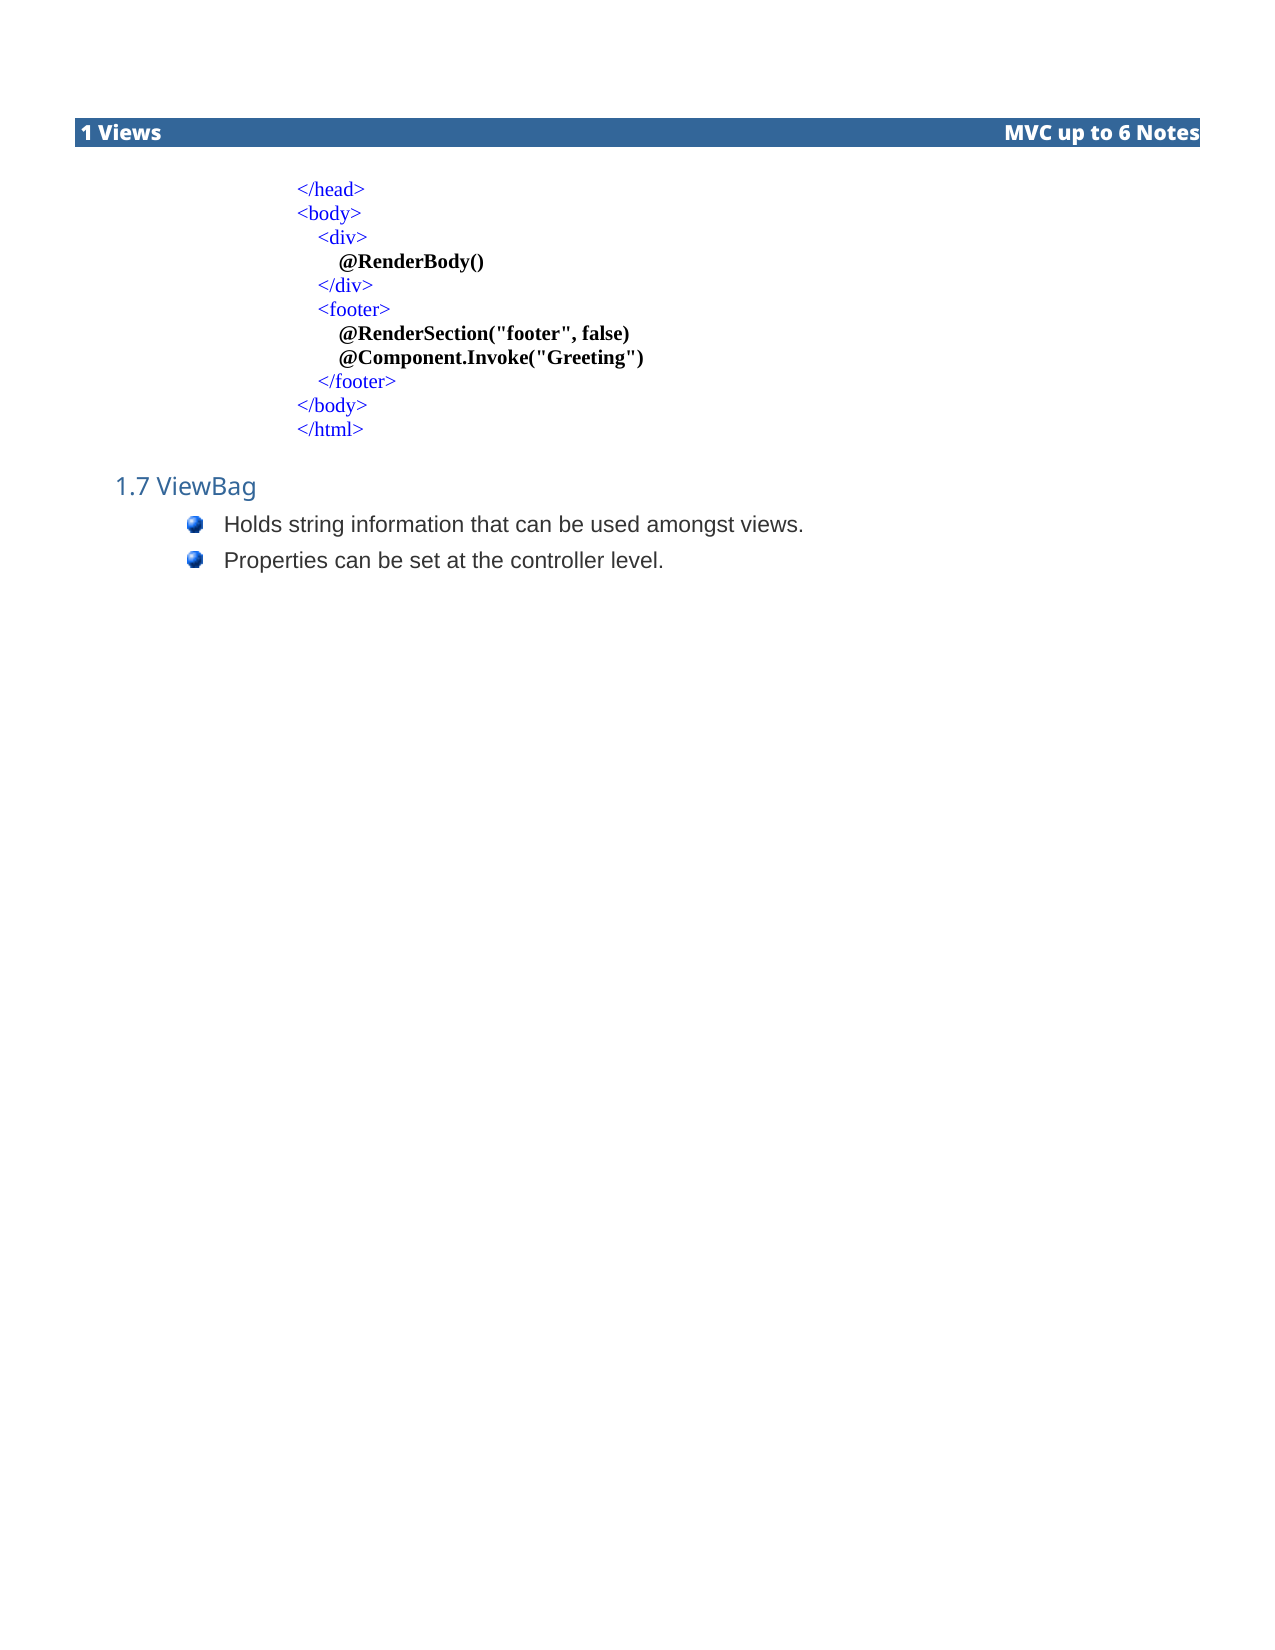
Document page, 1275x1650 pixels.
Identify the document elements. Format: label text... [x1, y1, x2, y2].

text </footer> [297, 369, 1200, 393]
list Holds string information that can be used amongst views. [186, 511, 1200, 538]
picture [187, 551, 203, 568]
text @Component.Invoke("Greeting") [297, 345, 1200, 369]
list Properties can be set at the controller level. [186, 547, 1200, 573]
text @RenderSection("footer", false) [297, 321, 1200, 345]
text </div> [297, 273, 1200, 297]
text <footer> [297, 297, 1200, 321]
text </html> [297, 417, 1200, 441]
text @RenderBody() [297, 249, 1200, 273]
text </head> [297, 177, 1200, 201]
picture [187, 516, 203, 533]
text <body> [297, 201, 1200, 225]
subtitle ViewBag [75, 468, 1200, 502]
text </body> [297, 393, 1200, 417]
text <div> [297, 225, 1200, 249]
